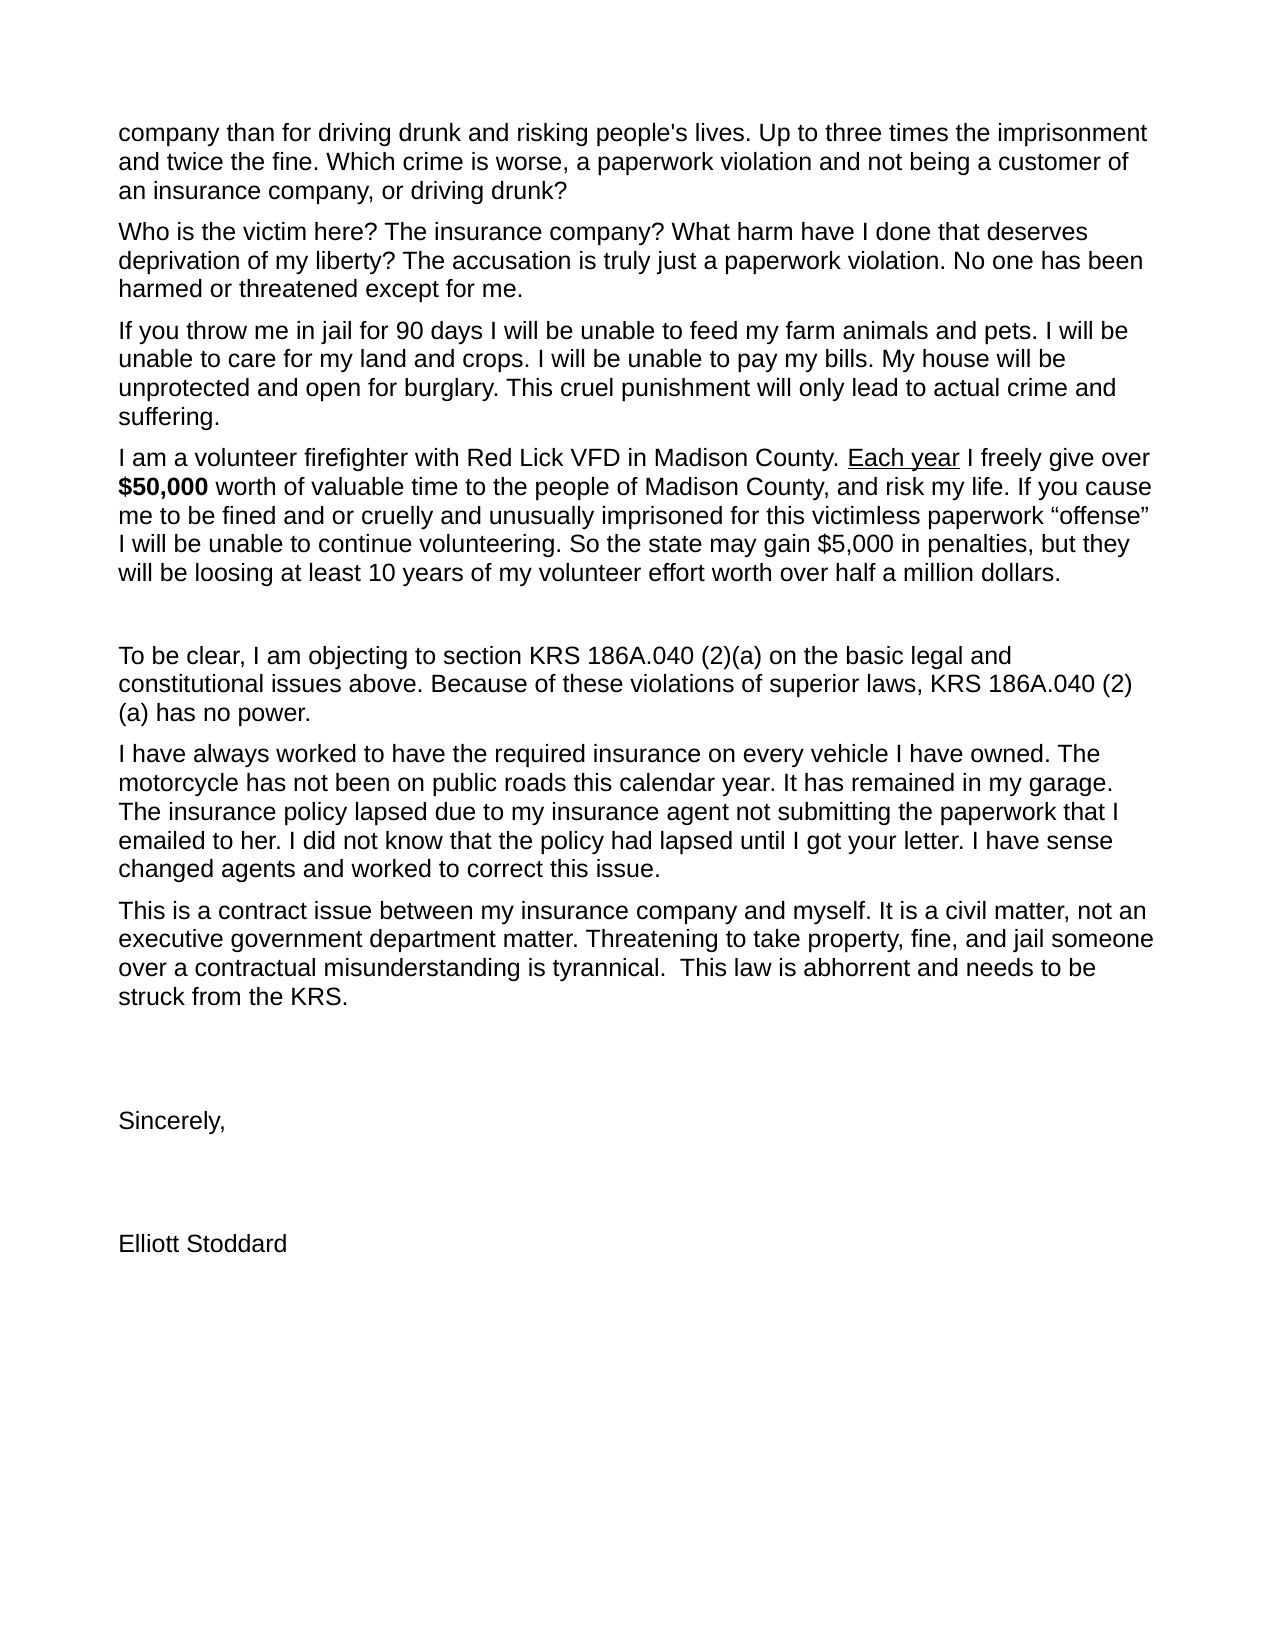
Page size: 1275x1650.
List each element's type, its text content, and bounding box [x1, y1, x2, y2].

text I have always worked to have the required insurance on every vehicle I have owned. The motorcycle has not been on public roads this calendar year. It has remained in my garage. The insurance policy lapsed due to my insurance agent not submitting the paperwork that I emailed to her. I did not know that the policy had lapsed until I got your letter. I have sense changed agents and worked to correct this issue. [118, 739, 1157, 883]
text Sincerely, [118, 1106, 1157, 1134]
text If you throw me in jail for 90 days I will be unable to feed my farm animals and pets. I will be unable to care for my land and crops. I will be unable to pay my bills. My house will be unprotected and open for burglary. This cruel punishment will only lead to actual crime and suffering. [118, 316, 1157, 431]
text Who is the victim here? The insurance company? What harm have I done that deserves deprivation of my liberty? The accusation is truly just a paperwork violation. No one has been harmed or threatened except for me. [118, 217, 1157, 303]
text company than for driving drunk and risking people's lives. Up to three times the imprisonment and twice the fine. Which crime is worse, a paperwork violation and not being a customer of an insurance company, or driving drunk? [118, 118, 1157, 204]
text To be clear, I am objecting to section KRS 186A.040 (2)(a) on the basic legal and constitutional issues above. Because of these violations of superior laws, KRS 186A.040 (2)(a) has no power. [118, 641, 1157, 727]
text Elliott Stoddard [118, 1229, 1157, 1258]
text This is a contract issue between my insurance company and myself. It is a civil matter, not an executive government department matter. Threatening to take property, fine, and jail someone over a contractual misunderstanding is tyrannical. This law is abhorrent and needs to be struck from the KRS. [118, 896, 1157, 1011]
text I am a volunteer firefighter with Red Lick VFD in Madison County. Each year I freely give over $50,000 worth of valuable time to the people of Madison County, and risk my life. If you cause me to be fined and or cruelly and unusually imprisoned for this victimless paperwork “offense” I will be unable to continue volunteering. So the state may gain $5,000 in penalties, but they will be loosing at least 10 years of my volunteer effort worth over half a million dollars. [118, 443, 1157, 587]
